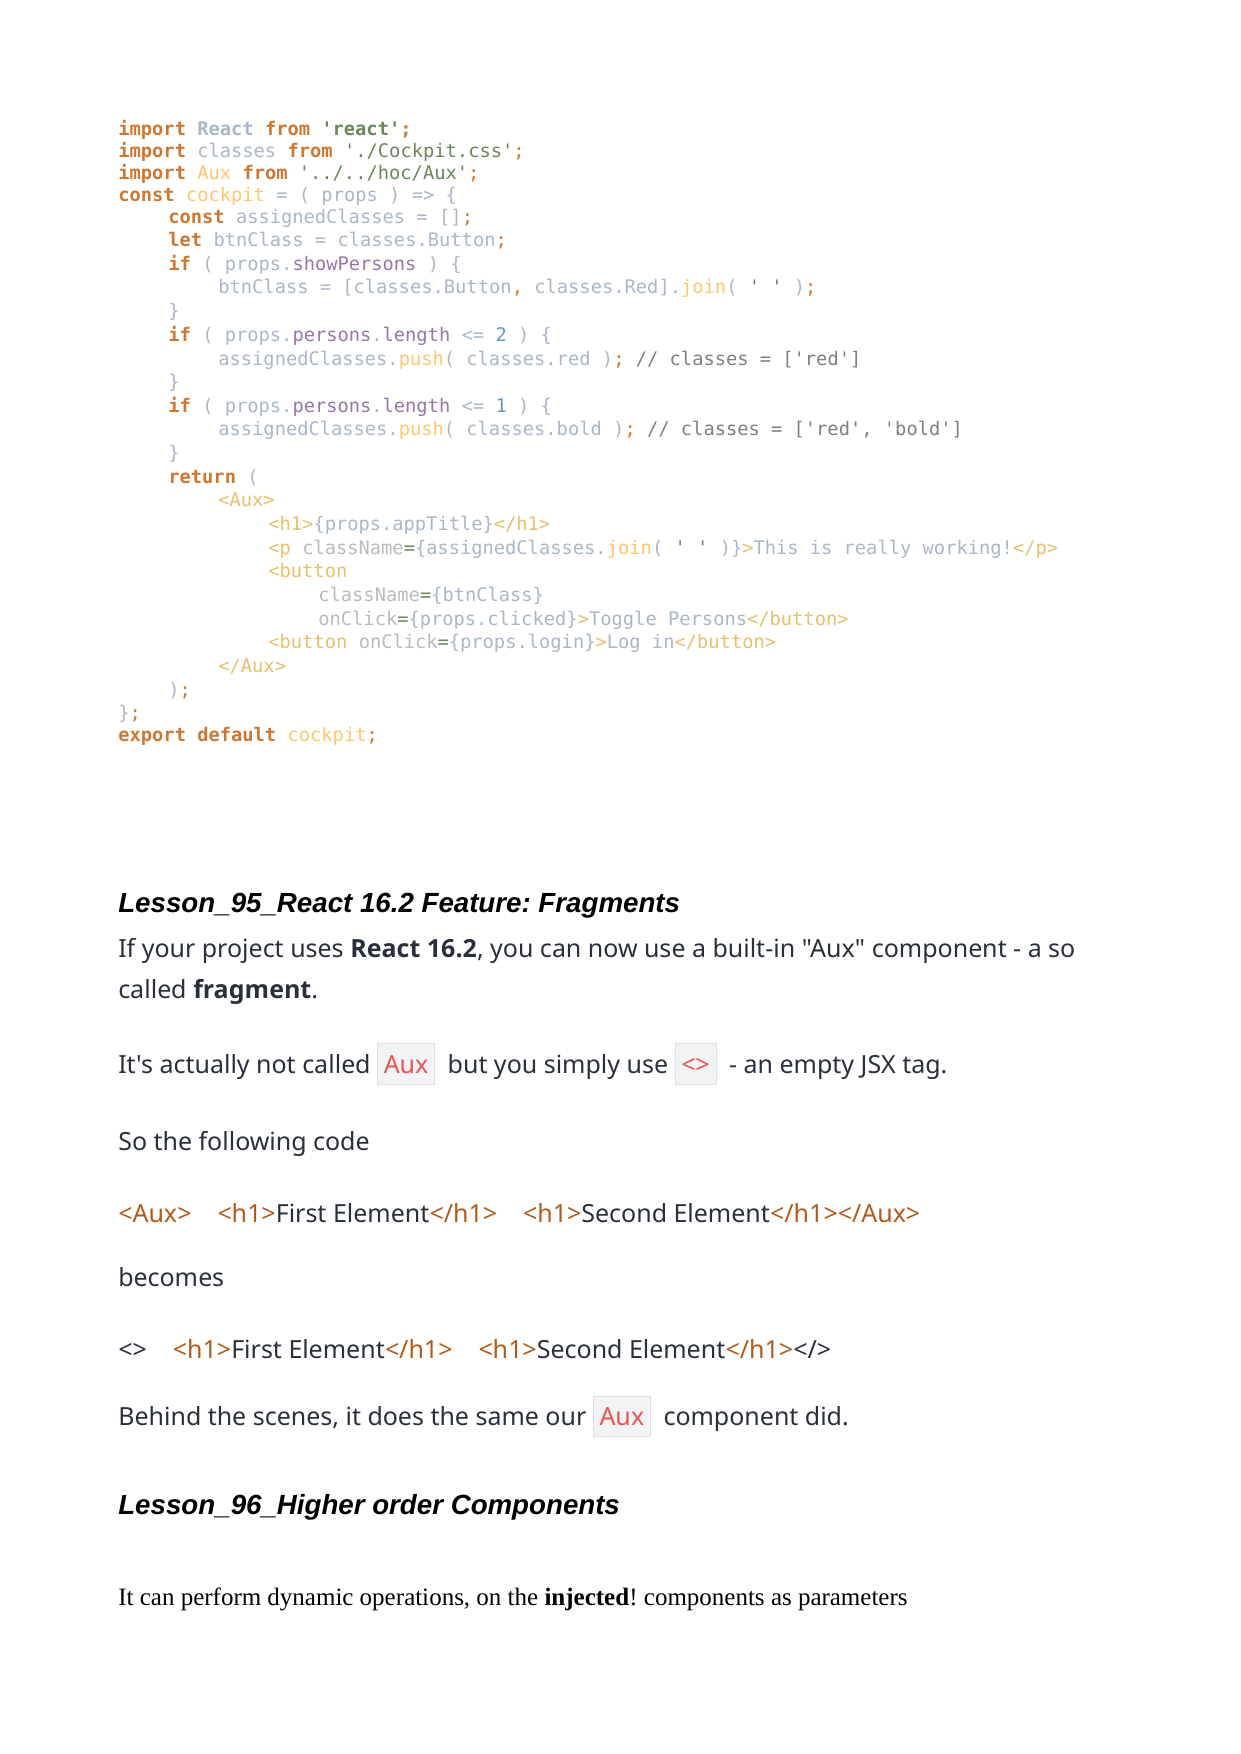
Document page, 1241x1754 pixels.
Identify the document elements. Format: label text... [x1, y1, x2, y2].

text onClick={props.clicked}>Toggle Persons</button> [118, 608, 1122, 631]
text let btnClass = classes.Button; [118, 229, 1122, 253]
text <> [676, 1044, 716, 1084]
text if ( props.showPersons ) { [118, 253, 1122, 277]
text import classes from './Cockpit.css'; [118, 140, 1122, 162]
text becomes [118, 1259, 1122, 1293]
text <h1>{props.appTitle}</h1> [118, 513, 1122, 537]
text if ( props.persons.length <= 2 ) { [118, 324, 1122, 347]
text <Aux> <h1>First Element</h1> <h1>Second Element</h1></Aux> [118, 1195, 1122, 1229]
text ); [118, 678, 1122, 702]
text return ( [118, 466, 1122, 489]
text but you simply use [435, 1043, 675, 1084]
text if ( props.persons.length <= 1 ) { [118, 395, 1122, 418]
text assignedClasses.push( classes.bold ); // classes = ['red', 'bold'] [118, 418, 1122, 442]
text <button [118, 560, 1122, 584]
text className={btnClass} [118, 584, 1122, 608]
text It's actually not called [118, 1043, 377, 1084]
text assignedClasses.push( classes.red ); // classes = ['red'] [118, 347, 1122, 371]
text <p className={assignedClasses.join( ' ' )}>This is really working!</p> [118, 537, 1122, 560]
text component did. [651, 1396, 1122, 1436]
text Aux [594, 1397, 650, 1436]
text }; [118, 702, 1122, 724]
text - an empty JSX tag. [717, 1043, 1122, 1084]
text </Aux> [118, 655, 1122, 678]
subtitle Lesson_95_React 16.2 Feature: Fragments [118, 886, 1122, 918]
text So the following code [118, 1123, 1122, 1157]
text <> <h1>First Element</h1> <h1>Second Element</h1></> [118, 1332, 1122, 1366]
text btnClass = [classes.Button, classes.Red].join( ' ' ); [118, 277, 1122, 300]
text If your project uses React 16.2, you can now use a built-in "Aux" component - a so called fragment. [118, 930, 1122, 1005]
text It can perform dynamic operations, on the injected! components as parameters [118, 1582, 1122, 1610]
text export default cockpit; [118, 724, 1122, 746]
text } [118, 371, 1122, 395]
text const assignedClasses = []; [118, 206, 1122, 229]
text Aux [378, 1044, 434, 1084]
text import Aux from '../../hoc/Aux'; [118, 162, 1122, 184]
subtitle Lesson_96_Higher order Components [118, 1488, 1122, 1520]
text Behind the scenes, it does the same our [118, 1396, 593, 1436]
text } [118, 442, 1122, 466]
text <Aux> [118, 489, 1122, 513]
text import React from 'react'; [118, 118, 1122, 140]
text const cockpit = ( props ) => { [118, 184, 1122, 206]
text } [118, 300, 1122, 324]
text <button onClick={props.login}>Log in</button> [118, 631, 1122, 655]
